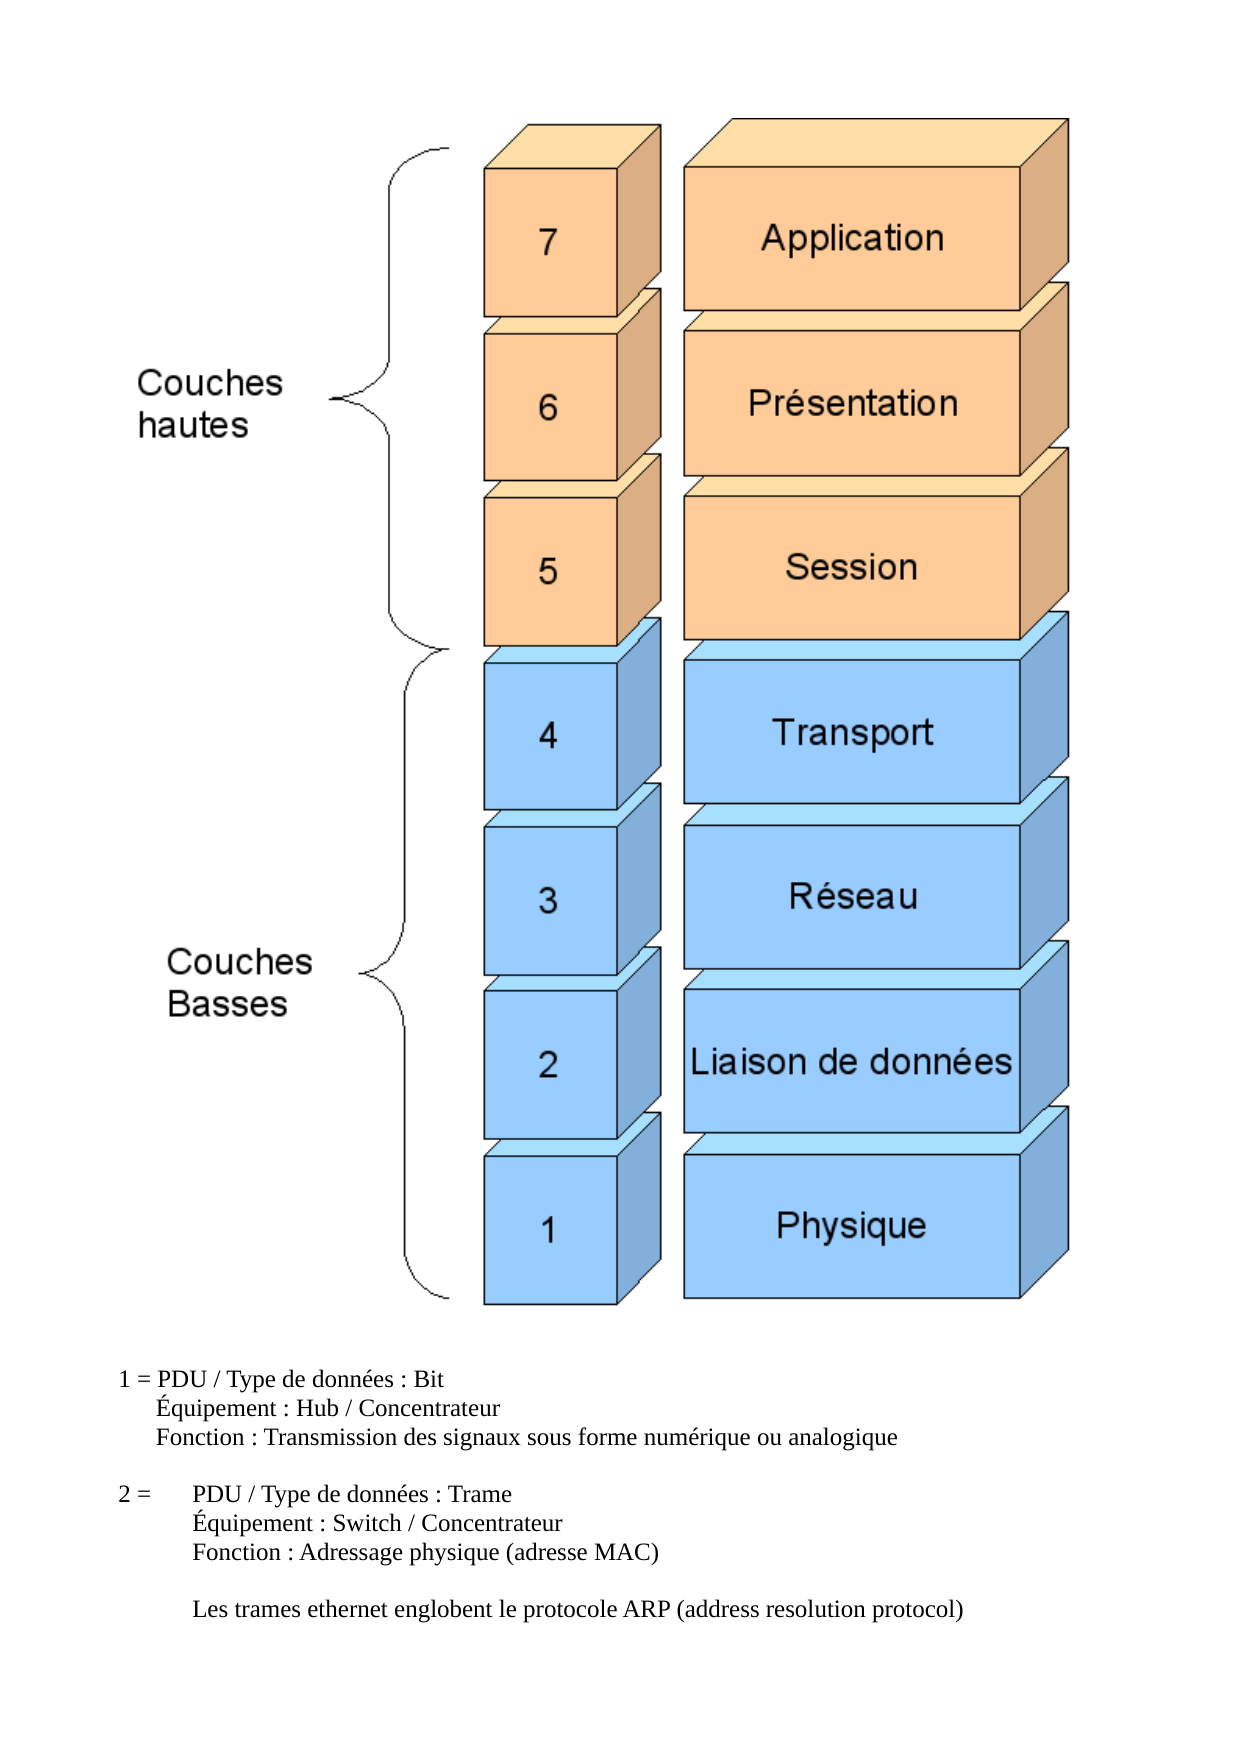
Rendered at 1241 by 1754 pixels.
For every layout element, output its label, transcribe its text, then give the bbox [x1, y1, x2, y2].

text 2 = PDU / Type de données : Trame [118, 1479, 1122, 1508]
picture [123, 118, 1071, 1307]
text 1 = PDU / Type de données : Bit [118, 1364, 1122, 1393]
text Fonction : Transmission des signaux sous forme numérique ou analogique [118, 1422, 1122, 1451]
text Les trames ethernet englobent le protocole ARP (address resolution protocol) [118, 1594, 1122, 1623]
text Équipement : Switch / Concentrateur [118, 1508, 1122, 1537]
text Fonction : Adressage physique (adresse MAC) [118, 1537, 1122, 1566]
text Équipement : Hub / Concentrateur [118, 1393, 1122, 1422]
